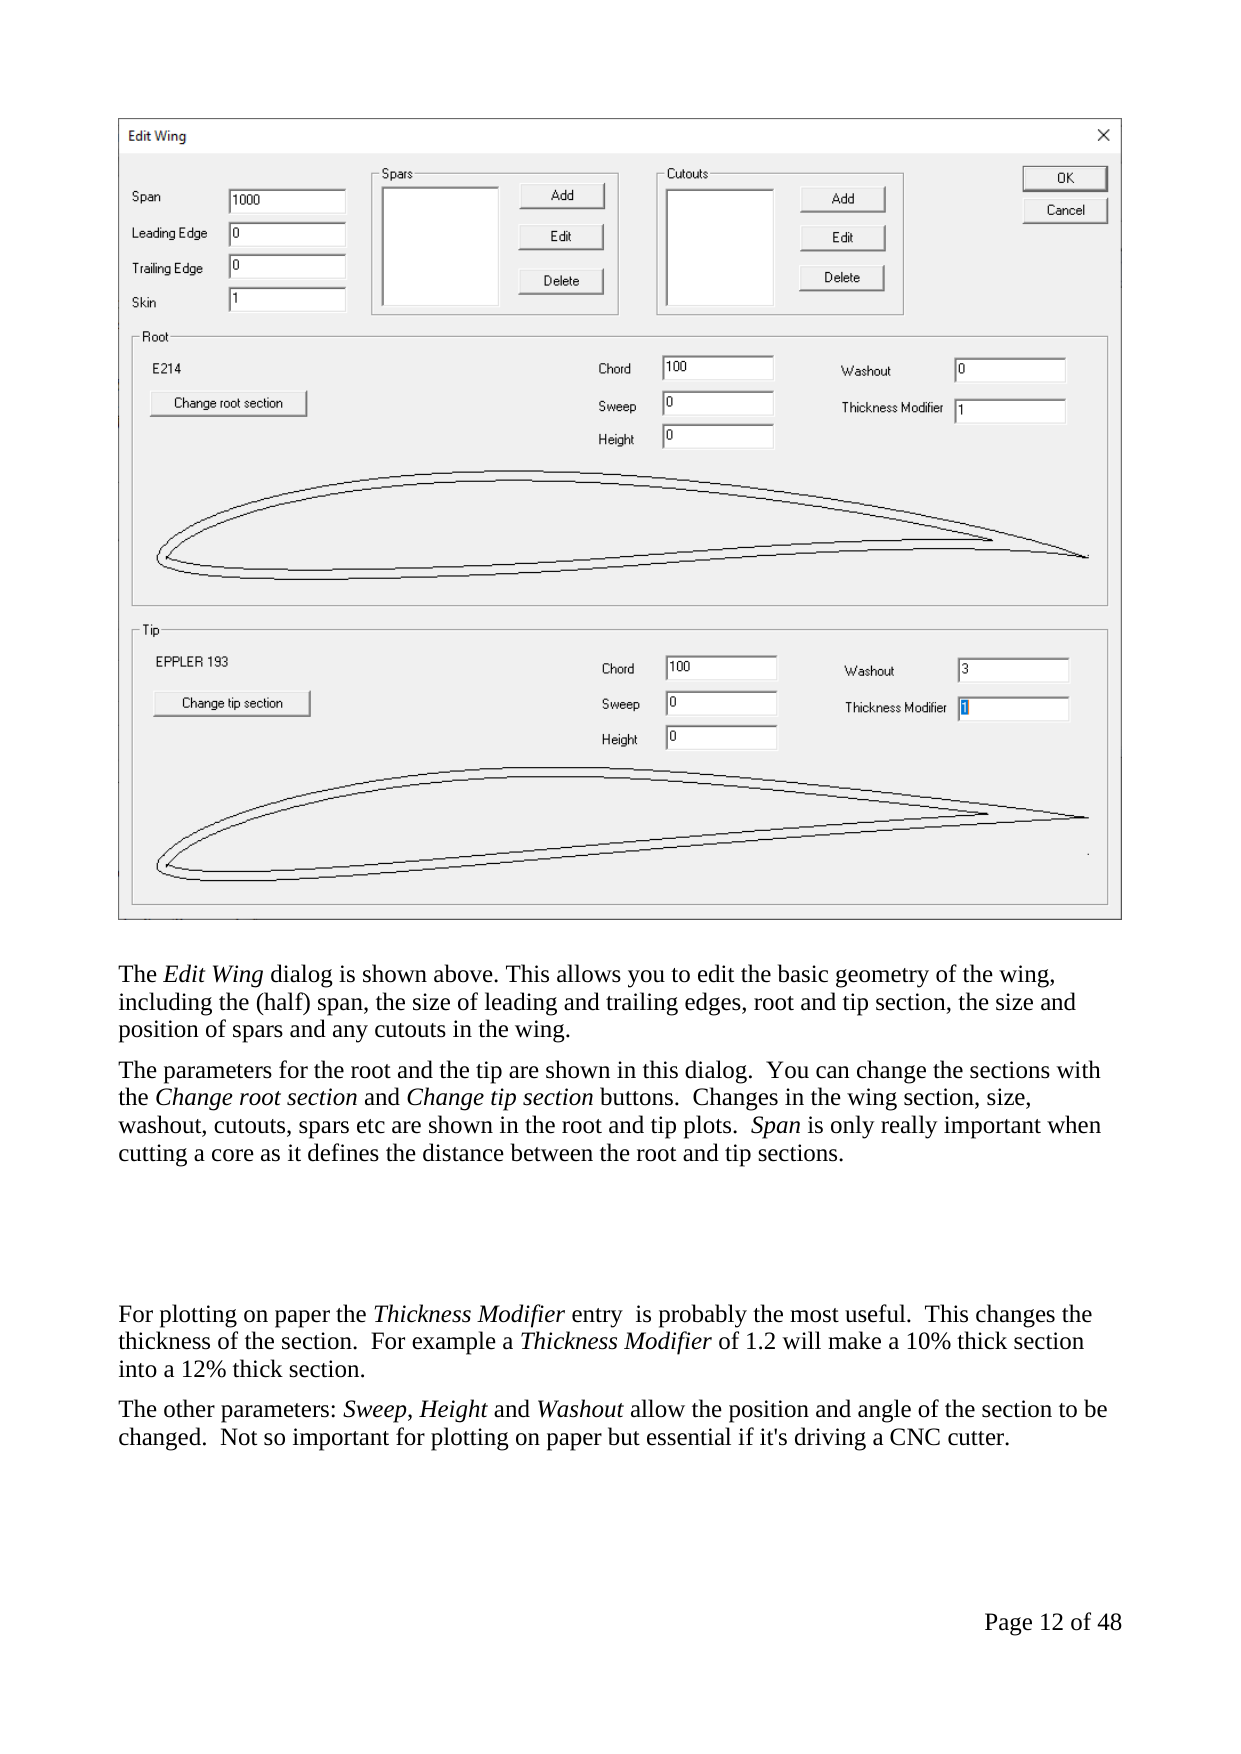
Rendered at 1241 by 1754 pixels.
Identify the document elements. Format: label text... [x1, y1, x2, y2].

text For plotting on paper the Thickness Modifier entry is probably the most useful. This changes the thickness of the section. For example a Thickness Modifier of 1.2 will make a 10% thick section into a 12% thick section. [118, 1300, 1122, 1383]
text The other parameters: Sweep, Height and Washout allow the position and angle of the section to be changed. Not so important for plotting on paper but essential if it's driving a CNC cutter. [118, 1395, 1122, 1451]
text The parameters for the root and the tip are shown in this dialog. You can change the sections with the Change root section and Change tip section buttons. Changes in the wing section, size, washout, cutouts, spars etc are shown in the root and tip plots. Span is only really important when cutting a core as it defines the distance between the root and tip sections. [118, 1056, 1122, 1167]
picture [118, 118, 1122, 920]
text The Edit Wing dialog is shown above. This allows you to edit the basic geometry of the wing, including the (half) span, the size of leading and trailing edges, root and tip section, the size and position of spars and any cutouts in the wing. [118, 960, 1122, 1043]
